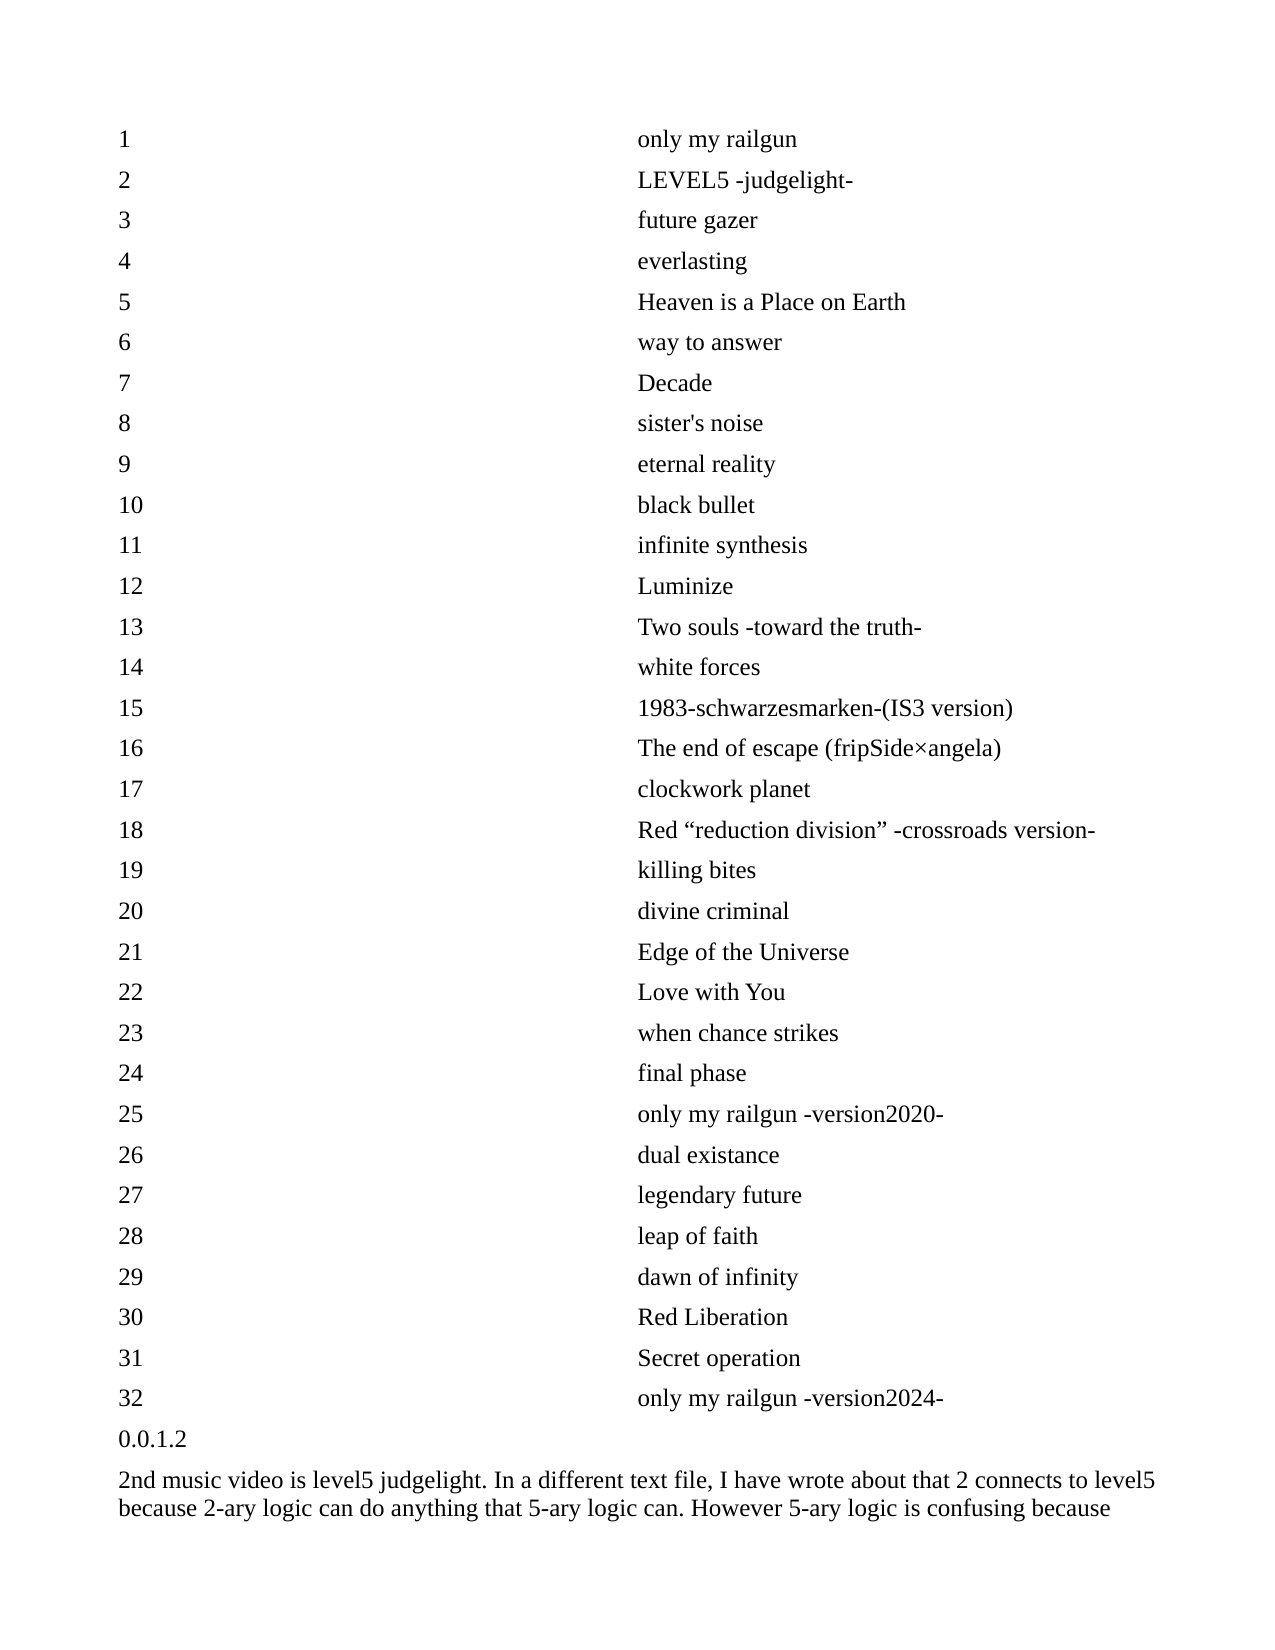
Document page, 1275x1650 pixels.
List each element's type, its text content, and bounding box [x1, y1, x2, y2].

table_cell sister's noise [638, 403, 1157, 443]
table_cell 16 [118, 728, 637, 768]
table_cell 30 [118, 1296, 637, 1337]
table_cell 10 [118, 484, 637, 524]
table_cell 15 [118, 687, 637, 727]
table_cell 9 [118, 443, 637, 484]
table_cell infinite synthesis [638, 524, 1157, 565]
table_cell 28 [118, 1215, 637, 1256]
table_cell future gazer [638, 199, 1157, 240]
table_cell Red Liberation [638, 1296, 1157, 1337]
table_cell 18 [118, 809, 637, 849]
table_cell Luminize [638, 565, 1157, 606]
table_cell 19 [118, 849, 637, 890]
table_cell 11 [118, 524, 637, 565]
table_cell 20 [118, 890, 637, 931]
table_cell 17 [118, 768, 637, 809]
table_cell Secret operation [638, 1337, 1157, 1377]
table_cell 6 [118, 321, 637, 362]
table_cell Edge of the Universe [638, 931, 1157, 971]
text 0.0.1.2 [118, 1424, 1157, 1453]
table_cell 22 [118, 971, 637, 1012]
table_cell killing bites [638, 849, 1157, 890]
table_cell 14 [118, 646, 637, 687]
table_cell 25 [118, 1093, 637, 1134]
table_cell eternal reality [638, 443, 1157, 484]
table_cell clockwork planet [638, 768, 1157, 809]
table_cell 32 [118, 1378, 637, 1418]
table_cell 26 [118, 1134, 637, 1174]
table_cell 8 [118, 403, 637, 443]
table_cell black bullet [638, 484, 1157, 524]
table_cell only my railgun [638, 118, 1157, 159]
table_cell 21 [118, 931, 637, 971]
table_cell Decade [638, 362, 1157, 402]
table_cell The end of escape (fripSide×angela) [638, 728, 1157, 768]
table_cell white forces [638, 646, 1157, 687]
table_cell 27 [118, 1174, 637, 1215]
table_cell 4 [118, 240, 637, 281]
table_cell 7 [118, 362, 637, 402]
table_cell 1 [118, 118, 637, 159]
table_cell LEVEL5 -judgelight- [638, 159, 1157, 199]
table_cell everlasting [638, 240, 1157, 281]
table_cell dawn of infinity [638, 1256, 1157, 1296]
table_cell when chance strikes [638, 1012, 1157, 1052]
table_cell 3 [118, 199, 637, 240]
table_cell final phase [638, 1053, 1157, 1093]
table_cell 31 [118, 1337, 637, 1377]
table_cell 2 [118, 159, 637, 199]
table_cell dual existance [638, 1134, 1157, 1174]
text 2nd music video is level5 judgelight. In a different text file, I have wrote about that 2 connects to level5 because 2-ary logic can do anything that 5-ary logic can. However 5-ary logic is confusing because [118, 1465, 1157, 1522]
table_cell legendary future [638, 1174, 1157, 1215]
table_cell 23 [118, 1012, 637, 1052]
table_cell only my railgun -version2020- [638, 1093, 1157, 1134]
table_cell Heaven is a Place on Earth [638, 281, 1157, 321]
table_cell leap of faith [638, 1215, 1157, 1256]
table_cell 24 [118, 1053, 637, 1093]
table_cell 1983-schwarzesmarken-(IS3 version) [638, 687, 1157, 727]
table_cell 13 [118, 606, 637, 646]
table_cell 5 [118, 281, 637, 321]
table_cell Two souls -toward the truth- [638, 606, 1157, 646]
table_cell Red “reduction division” -crossroads version- [638, 809, 1157, 849]
table_cell way to answer [638, 321, 1157, 362]
table_cell divine criminal [638, 890, 1157, 931]
table_cell Love with You [638, 971, 1157, 1012]
table_cell only my railgun -version2024- [638, 1378, 1157, 1418]
table_cell 29 [118, 1256, 637, 1296]
table_cell 12 [118, 565, 637, 606]
